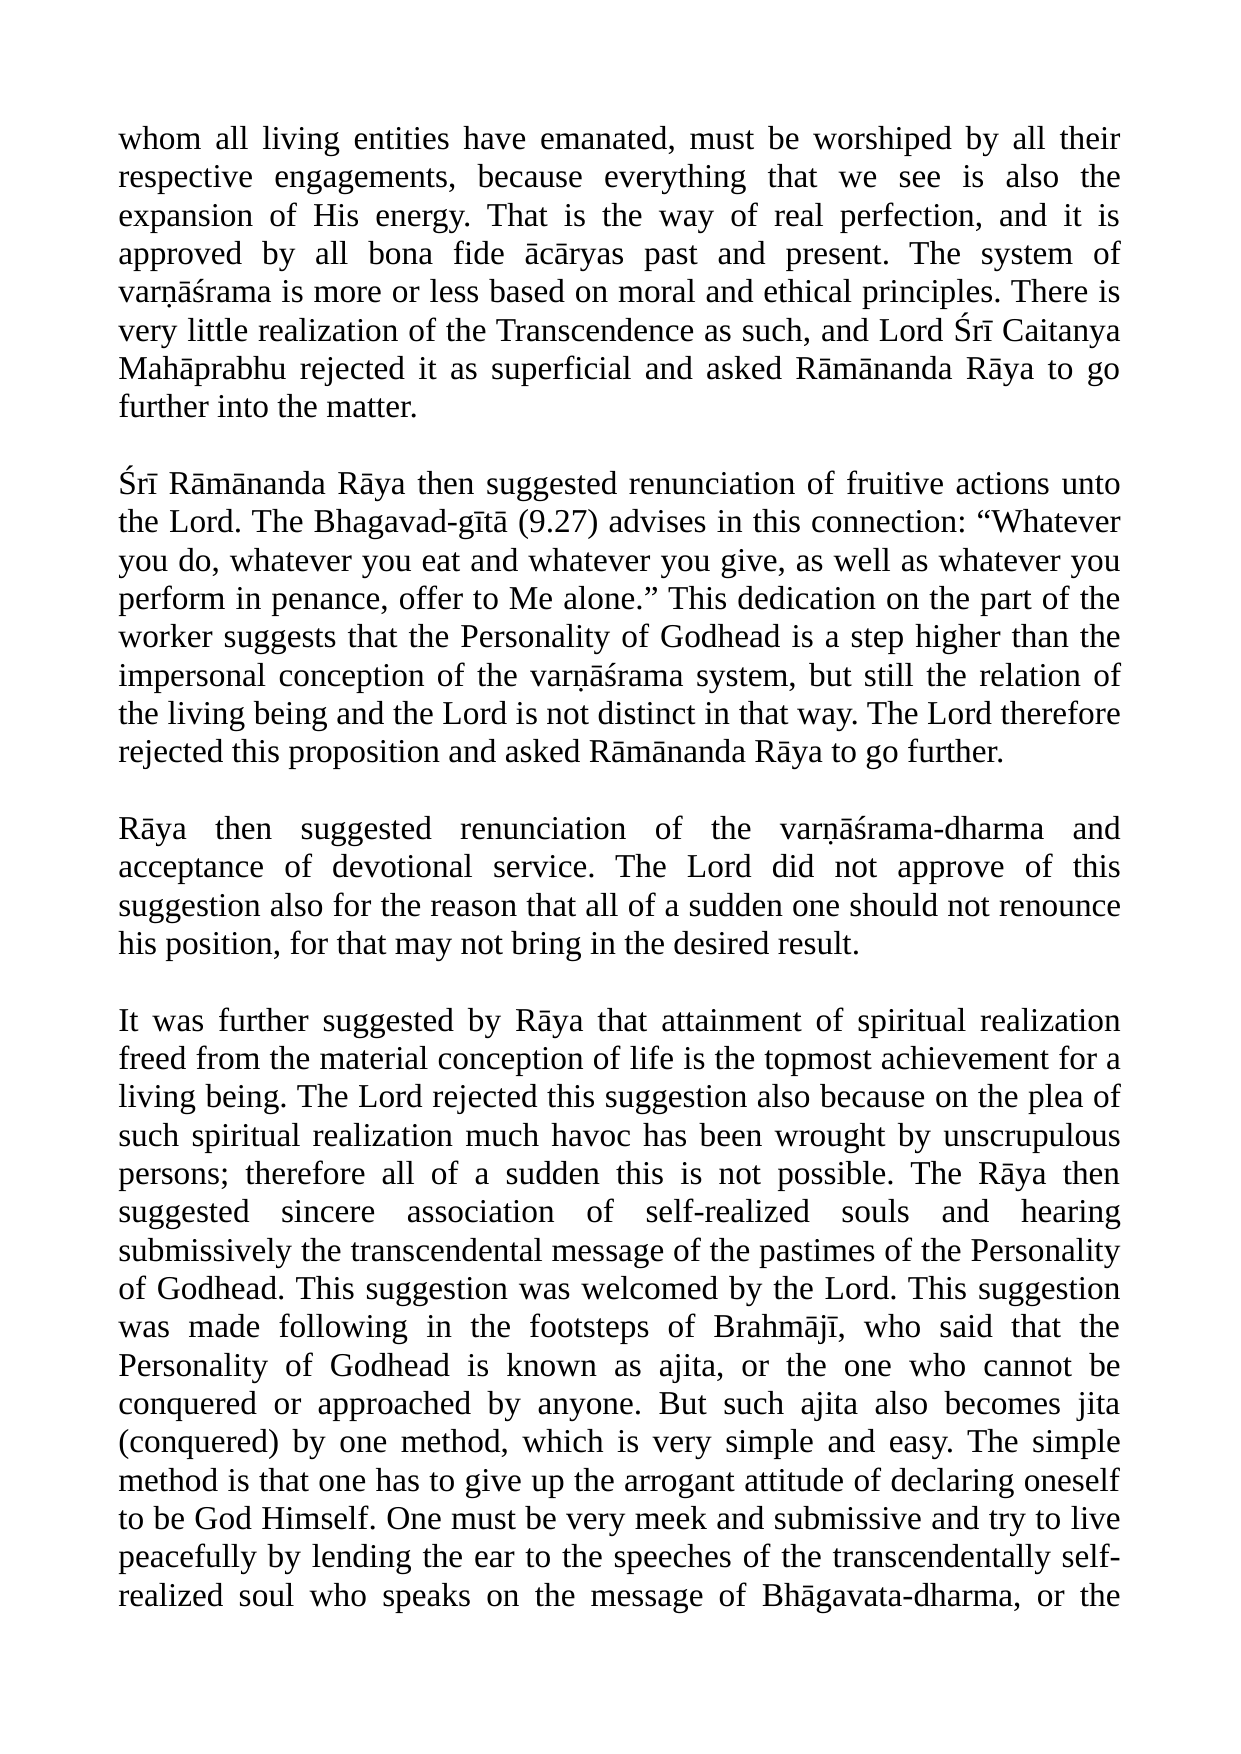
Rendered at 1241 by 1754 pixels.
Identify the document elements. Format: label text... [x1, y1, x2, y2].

text Rāya then suggested renunciation of the varṇāśrama-dharma and acceptance of devotional service. The Lord did not approve of this suggestion also for the reason that all of a sudden one should not renounce his position, for that may not bring in the desired result. [118, 808, 1122, 961]
text whom all living entities have emanated, must be worshiped by all their respective engagements, because everything that we see is also the expansion of His energy. That is the way of real perfection, and it is approved by all bona fide ācāryas past and present. The system of varṇāśrama is more or less based on moral and ethical principles. There is very little realization of the Transcendence as such, and Lord Śrī Caitanya Mahāprabhu rejected it as superficial and asked Rāmānanda Rāya to go further into the matter. [118, 118, 1122, 425]
text It was further suggested by Rāya that attainment of spiritual realization freed from the material conception of life is the topmost achievement for a living being. The Lord rejected this suggestion also because on the plea of such spiritual realization much havoc has been wrought by unscrupulous persons; therefore all of a sudden this is not possible. The Rāya then suggested sincere association of self-realized souls and hearing submissively the transcendental message of the pastimes of the Personality of Godhead. This suggestion was welcomed by the Lord. This suggestion was made following in the footsteps of Brahmājī, who said that the Personality of Godhead is known as ajita, or the one who cannot be conquered or approached by anyone. But such ajita also becomes jita (conquered) by one method, which is very simple and easy. The simple method is that one has to give up the arrogant attitude of declaring oneself to be God Himself. One must be very meek and submissive and try to live peacefully by lending the ear to the speeches of the transcendentally self-realized soul who speaks on the message of Bhāgavata-dharma, or the [118, 1000, 1122, 1613]
text Śrī Rāmānanda Rāya then suggested renunciation of fruitive actions unto the Lord. The Bhagavad-gītā (9.27) advises in this connection: “Whatever you do, whatever you eat and whatever you give, as well as whatever you perform in penance, offer to Me alone.” This dedication on the part of the worker suggests that the Personality of Godhead is a step higher than the impersonal conception of the varṇāśrama system, but still the relation of the living being and the Lord is not distinct in that way. The Lord therefore rejected this proposition and asked Rāmānanda Rāya to go further. [118, 463, 1122, 770]
